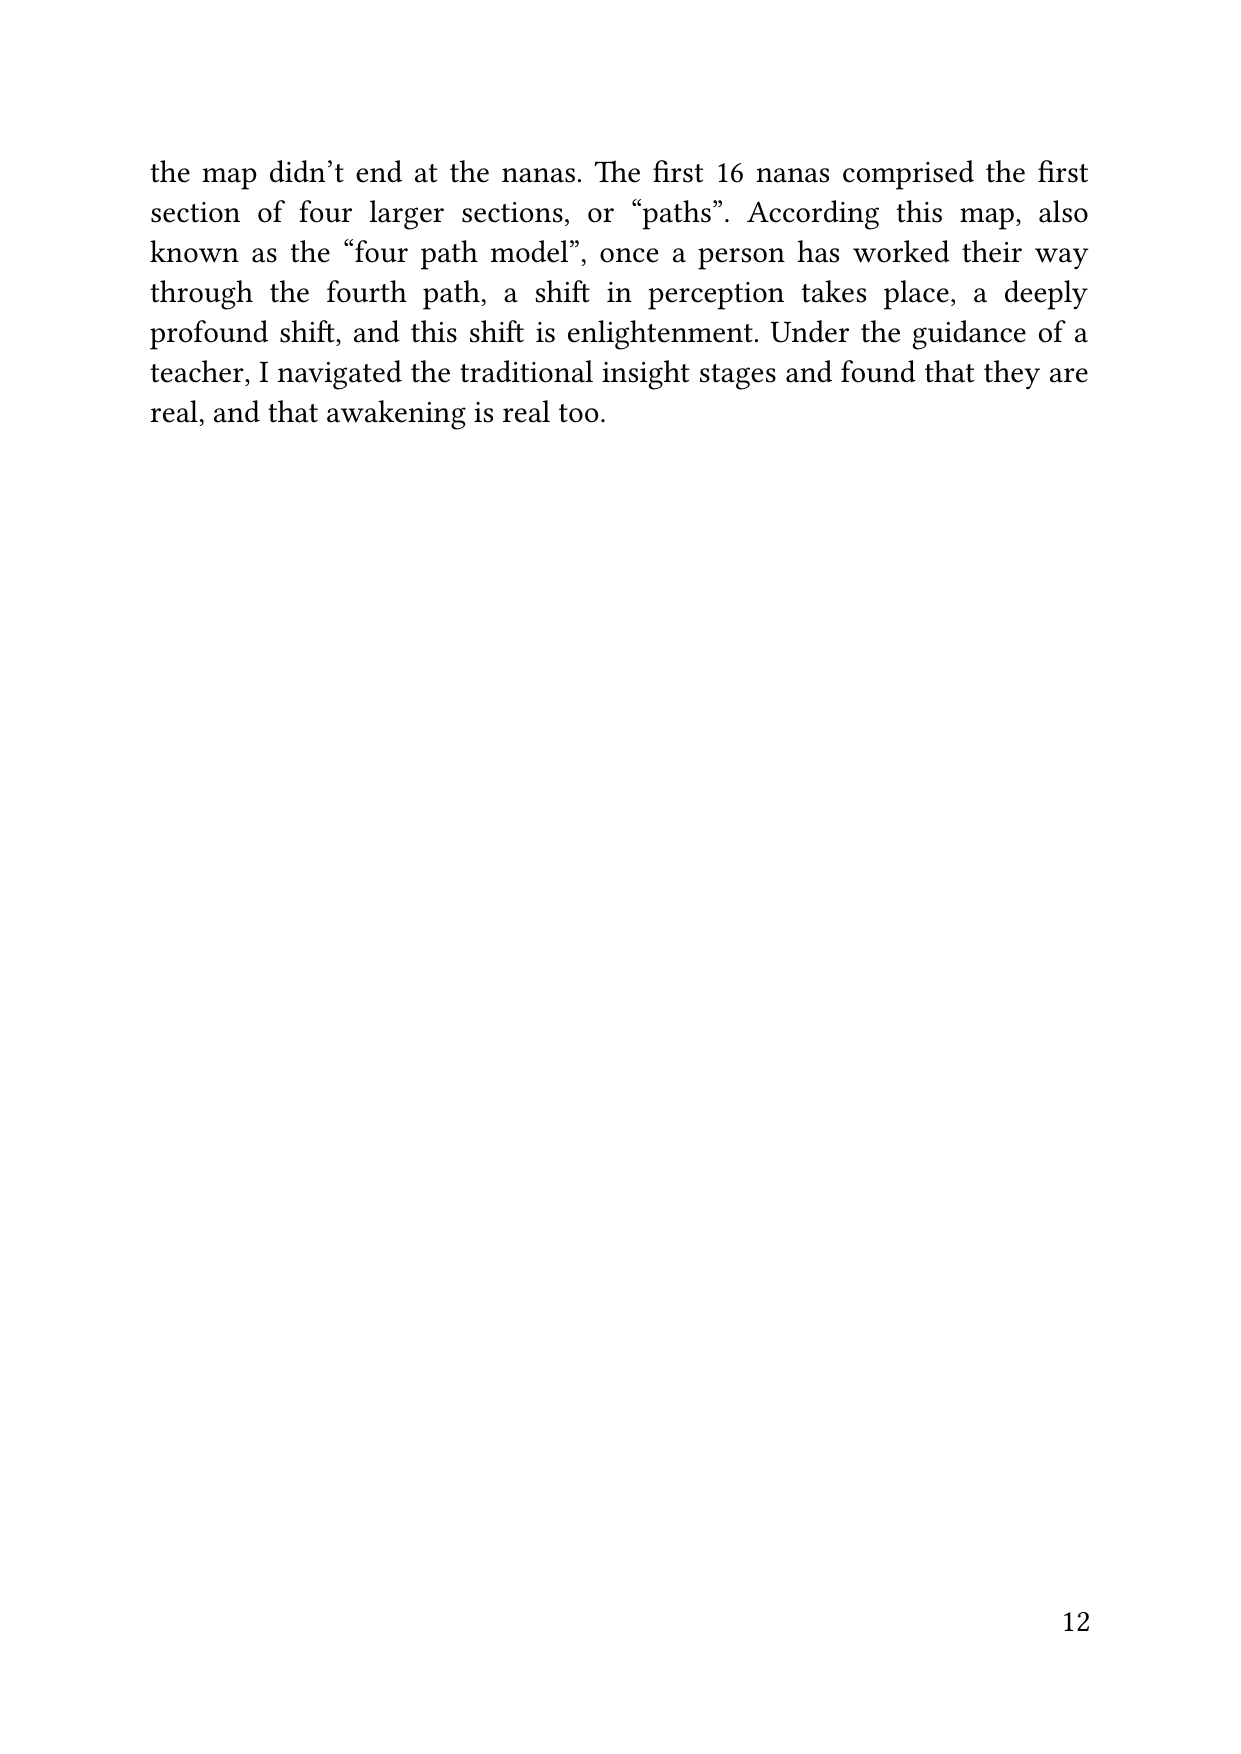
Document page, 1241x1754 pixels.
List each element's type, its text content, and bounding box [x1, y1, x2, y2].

text the map didn’t end at the nanas. The first 16 nanas comprised the first section of four larger sections, or “paths”. According this map, also known as the “four path model”, once a person has worked their way through the fourth path, a shift in perception takes place, a deeply profound shift, and this shift is enlightenment. Under the guidance of a teacher, I navigated the traditional insight stages and found that they are real, and that awakening is real too. [150, 150, 1090, 430]
